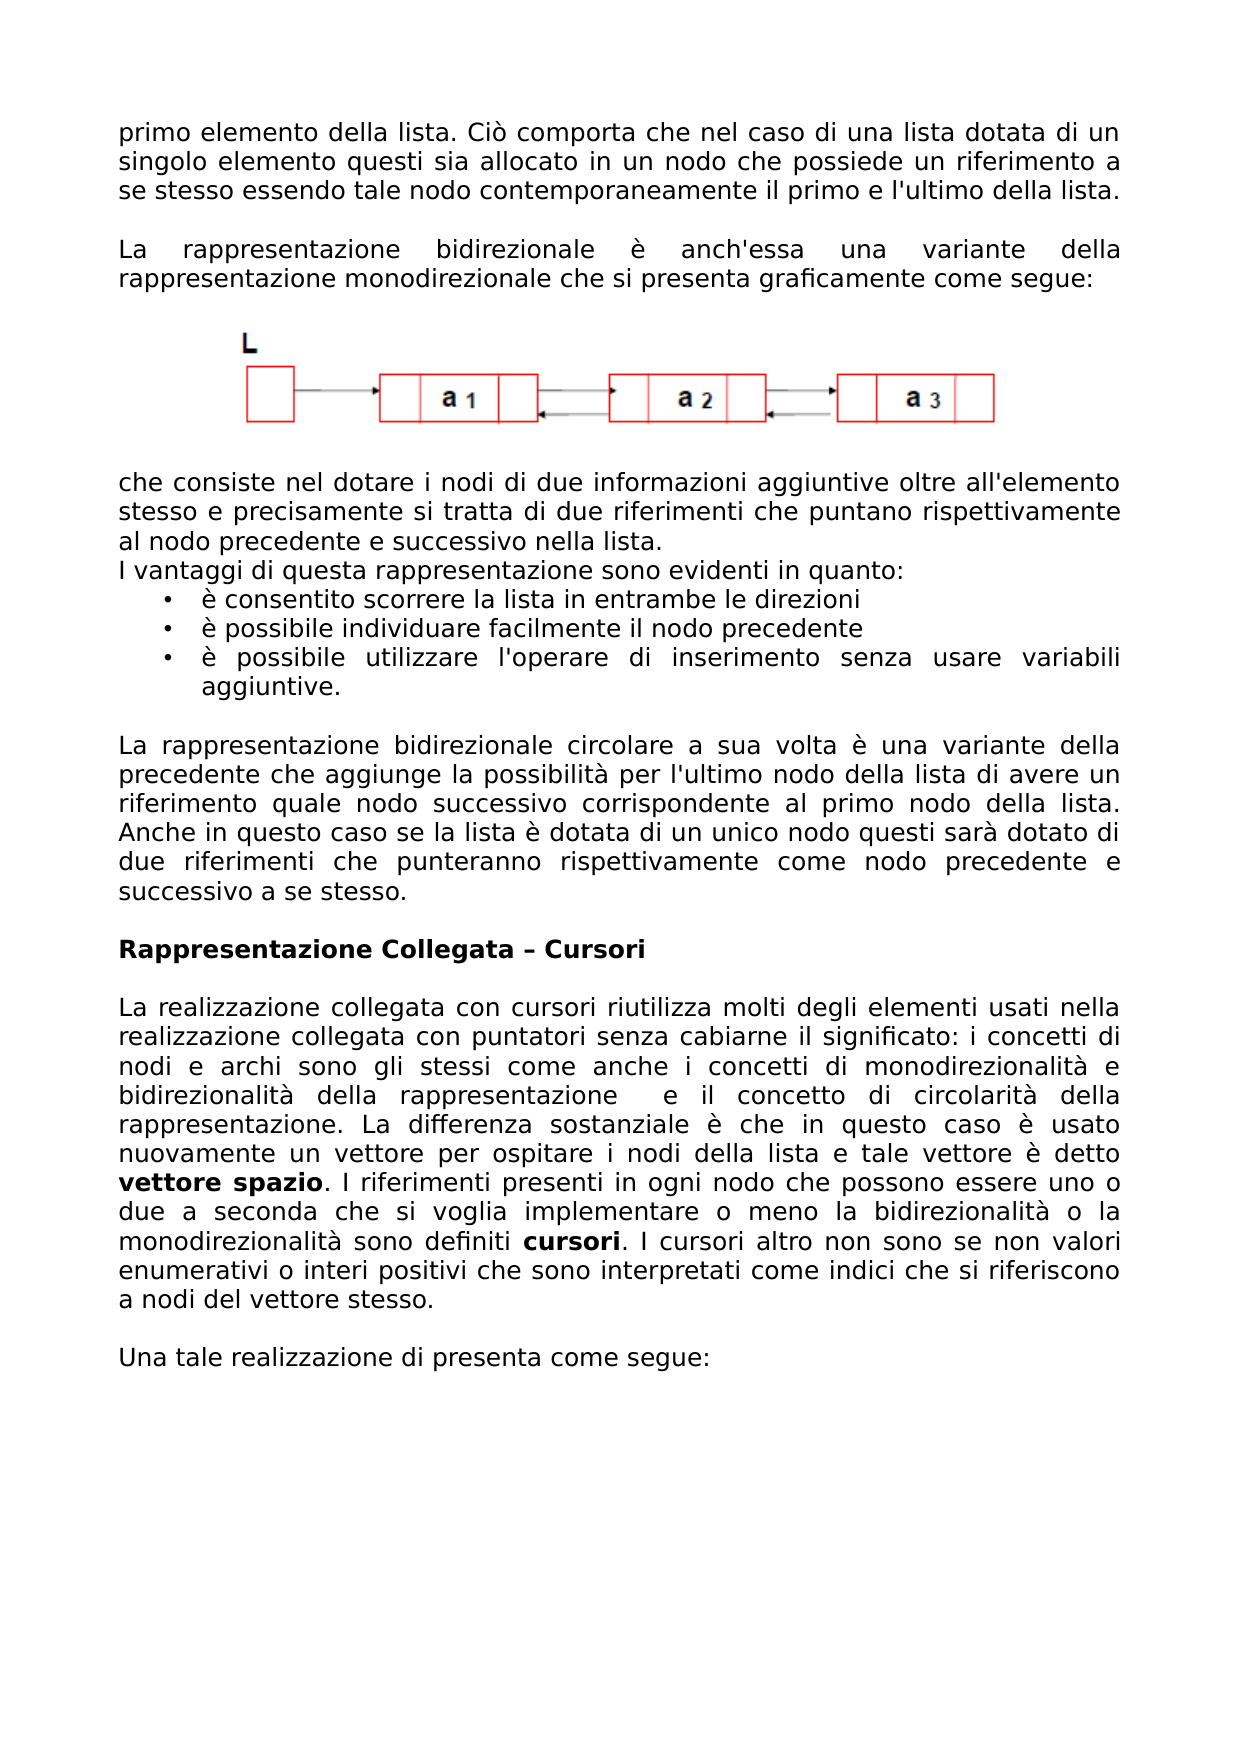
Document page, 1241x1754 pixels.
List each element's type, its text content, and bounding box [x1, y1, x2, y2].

text La rappresentazione bidirezionale circolare a sua volta è una variante della precedente che aggiunge la possibilità per l'ultimo nodo della lista di avere un riferimento quale nodo successivo corrispondente al primo nodo della lista. Anche in questo caso se la lista è dotata di un unico nodo questi sarà dotato di due riferimenti che punteranno rispettivamente come nodo precedente e successivo a se stesso. [118, 731, 1122, 906]
list è possibile utilizzare l'operare di inserimento senza usare variabili aggiuntive. [163, 643, 1122, 702]
text La realizzazione collegata con cursori riutilizza molti degli elementi usati nella realizzazione collegata con puntatori senza cabiarne il significato: i concetti di nodi e archi sono gli stessi come anche i concetti di monodirezionalità e bidirezionalità della rappresentazione e il concetto di circolarità della rappresentazione. La differenza sostanziale è che in questo caso è usato nuovamente un vettore per ospitare i nodi della lista e tale vettore è detto vettore spazio. I riferimenti presenti in ogni nodo che possono essere uno o due a seconda che si voglia implementare o meno la bidirezionalità o la monodirezionalità sono definiti cursori. I cursori altro non sono se non valori enumerativi o interi positivi che sono interpretati come indici che si riferiscono a nodi del vettore stesso. [118, 993, 1122, 1314]
text Una tale realizzazione di presenta come segue: [118, 1343, 1122, 1372]
list è consentito scorrere la lista in entrambe le direzioni [163, 585, 1122, 614]
text primo elemento della lista. Ciò comporta che nel caso di una lista dotata di un singolo elemento questi sia allocato in un nodo che possiede un riferimento a se stesso essendo tale nodo contemporaneamente il primo e l'ultimo della lista. [118, 118, 1122, 206]
picture [231, 322, 1009, 440]
text Rappresentazione Collegata – Cursori [118, 935, 1122, 964]
text La rappresentazione bidirezionale è anch'essa una variante della rappresentazione monodirezionale che si presenta graficamente come segue: [118, 235, 1122, 293]
text che consiste nel dotare i nodi di due informazioni aggiuntive oltre all'elemento stesso e precisamente si tratta di due riferimenti che puntano rispettivamente al nodo precedente e successivo nella lista. [118, 468, 1122, 556]
text I vantaggi di questa rappresentazione sono evidenti in quanto: [118, 556, 1122, 585]
list è possibile individuare facilmente il nodo precedente [163, 614, 1122, 643]
